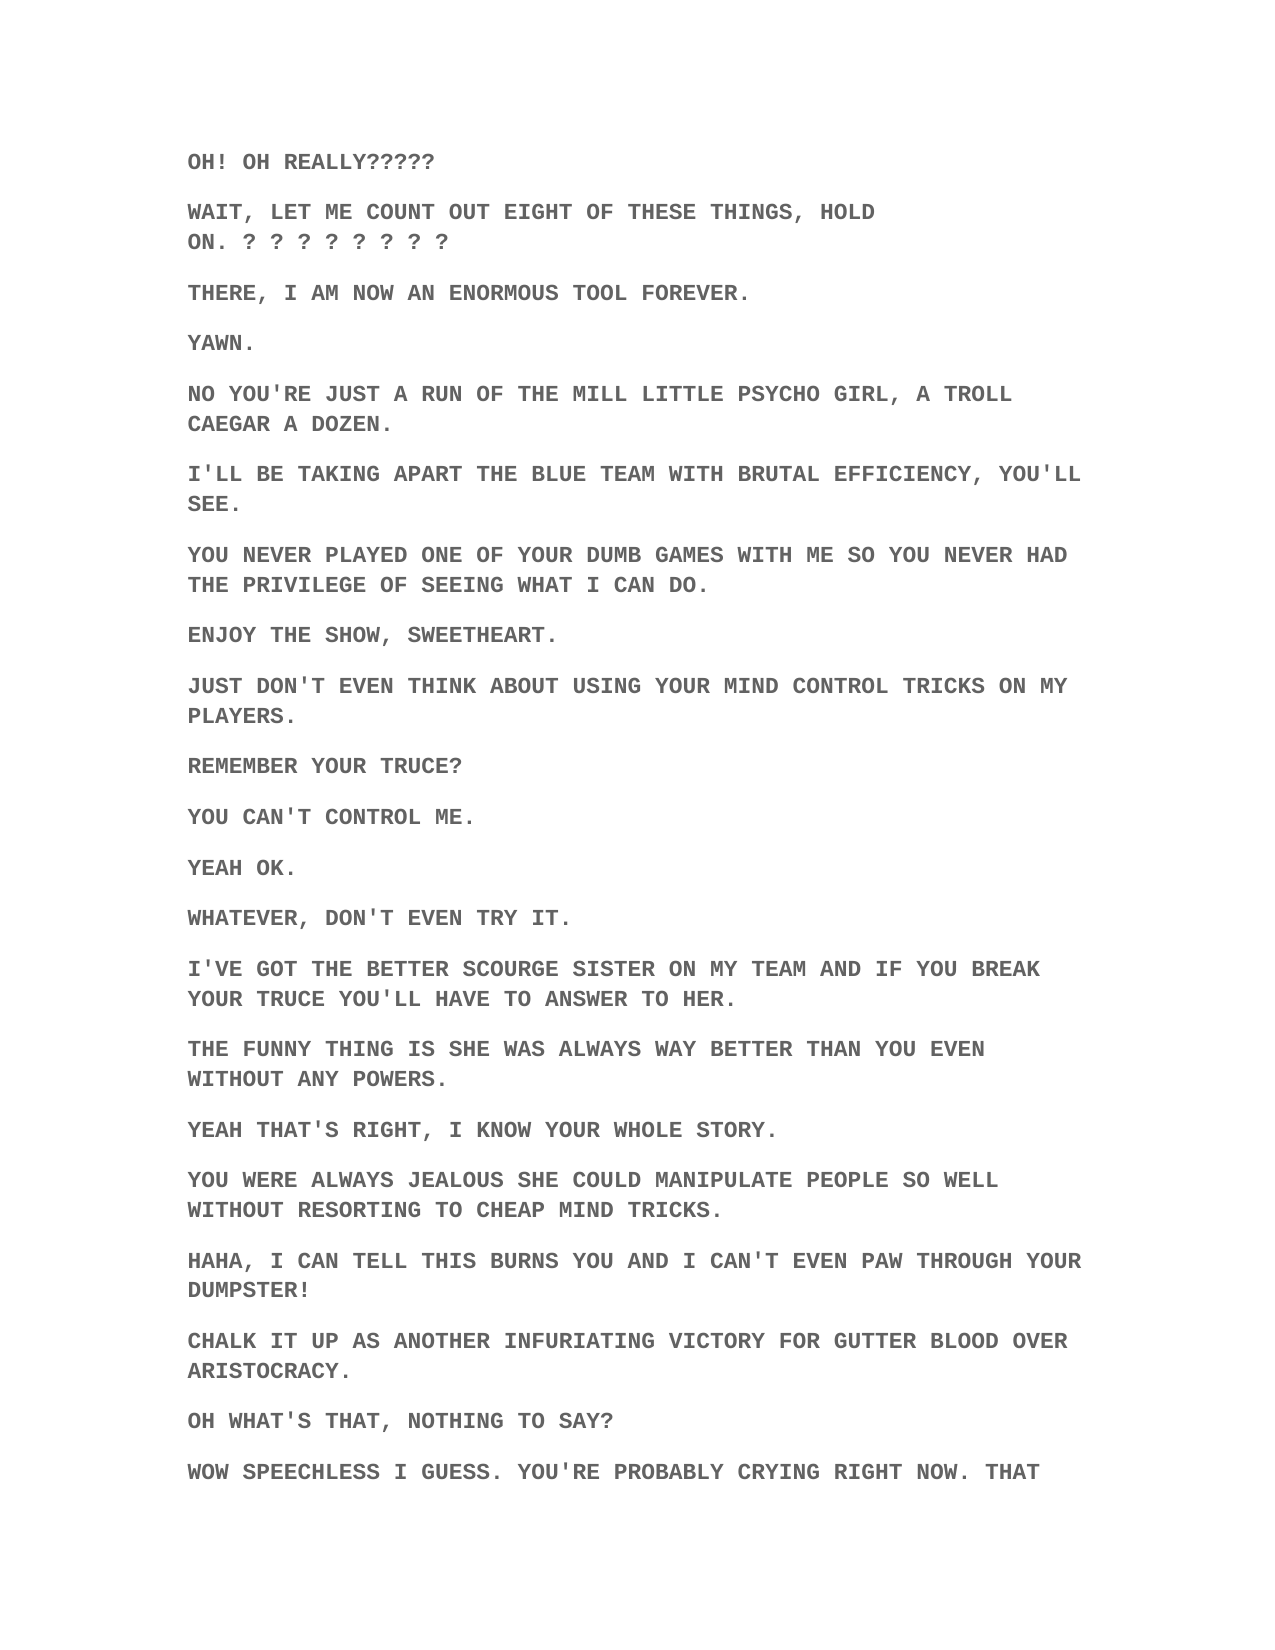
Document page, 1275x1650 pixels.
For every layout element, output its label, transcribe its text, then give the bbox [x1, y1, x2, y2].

text OH! OH REALLY????? [187, 150, 1087, 176]
text I'VE GOT THE BETTER SCOURGE SISTER ON MY TEAM AND IF YOU BREAK YOUR TRUCE YOU'LL HAVE TO ANSWER TO HER. [187, 957, 1087, 1013]
text WOW SPEECHLESS I GUESS. YOU'RE PROBABLY CRYING RIGHT NOW. THAT [187, 1460, 1087, 1486]
text NO YOU'RE JUST A RUN OF THE MILL LITTLE PSYCHO GIRL, A TROLL CAEGAR A DOZEN. [187, 382, 1087, 438]
text WHATEVER, DON'T EVEN TRY IT. [187, 906, 1087, 932]
text YEAH OK. [187, 856, 1087, 882]
text WAIT, LET ME COUNT OUT EIGHT OF THESE THINGS, HOLD ON. ? ? ? ? ? ? ? ? [187, 201, 1087, 256]
text ENJOY THE SHOW, SWEETHEART. [187, 623, 1087, 649]
text CHALK IT UP AS ANOTHER INFURIATING VICTORY FOR GUTTER BLOOD OVER ARISTOCRACY. [187, 1329, 1087, 1385]
text YOU CAN'T CONTROL ME. [187, 805, 1087, 831]
text THE FUNNY THING IS SHE WAS ALWAYS WAY BETTER THAN YOU EVEN WITHOUT ANY POWERS. [187, 1037, 1087, 1093]
text OH WHAT'S THAT, NOTHING TO SAY? [187, 1410, 1087, 1436]
text JUST DON'T EVEN THINK ABOUT USING YOUR MIND CONTROL TRICKS ON MY PLAYERS. [187, 674, 1087, 730]
text REMEMBER YOUR TRUCE? [187, 754, 1087, 781]
text YEAH THAT'S RIGHT, I KNOW YOUR WHOLE STORY. [187, 1118, 1087, 1144]
text I'LL BE TAKING APART THE BLUE TEAM WITH BRUTAL EFFICIENCY, YOU'LL SEE. [187, 463, 1087, 518]
text THERE, I AM NOW AN ENORMOUS TOOL FOREVER. [187, 281, 1087, 307]
text YOU NEVER PLAYED ONE OF YOUR DUMB GAMES WITH ME SO YOU NEVER HAD THE PRIVILEGE OF SEEING WHAT I CAN DO. [187, 543, 1087, 599]
text YAWN. [187, 332, 1087, 358]
text HAHA, I CAN TELL THIS BURNS YOU AND I CAN'T EVEN PAW THROUGH YOUR DUMPSTER! [187, 1249, 1087, 1305]
text YOU WERE ALWAYS JEALOUS SHE COULD MANIPULATE PEOPLE SO WELL WITHOUT RESORTING TO CHEAP MIND TRICKS. [187, 1168, 1087, 1224]
